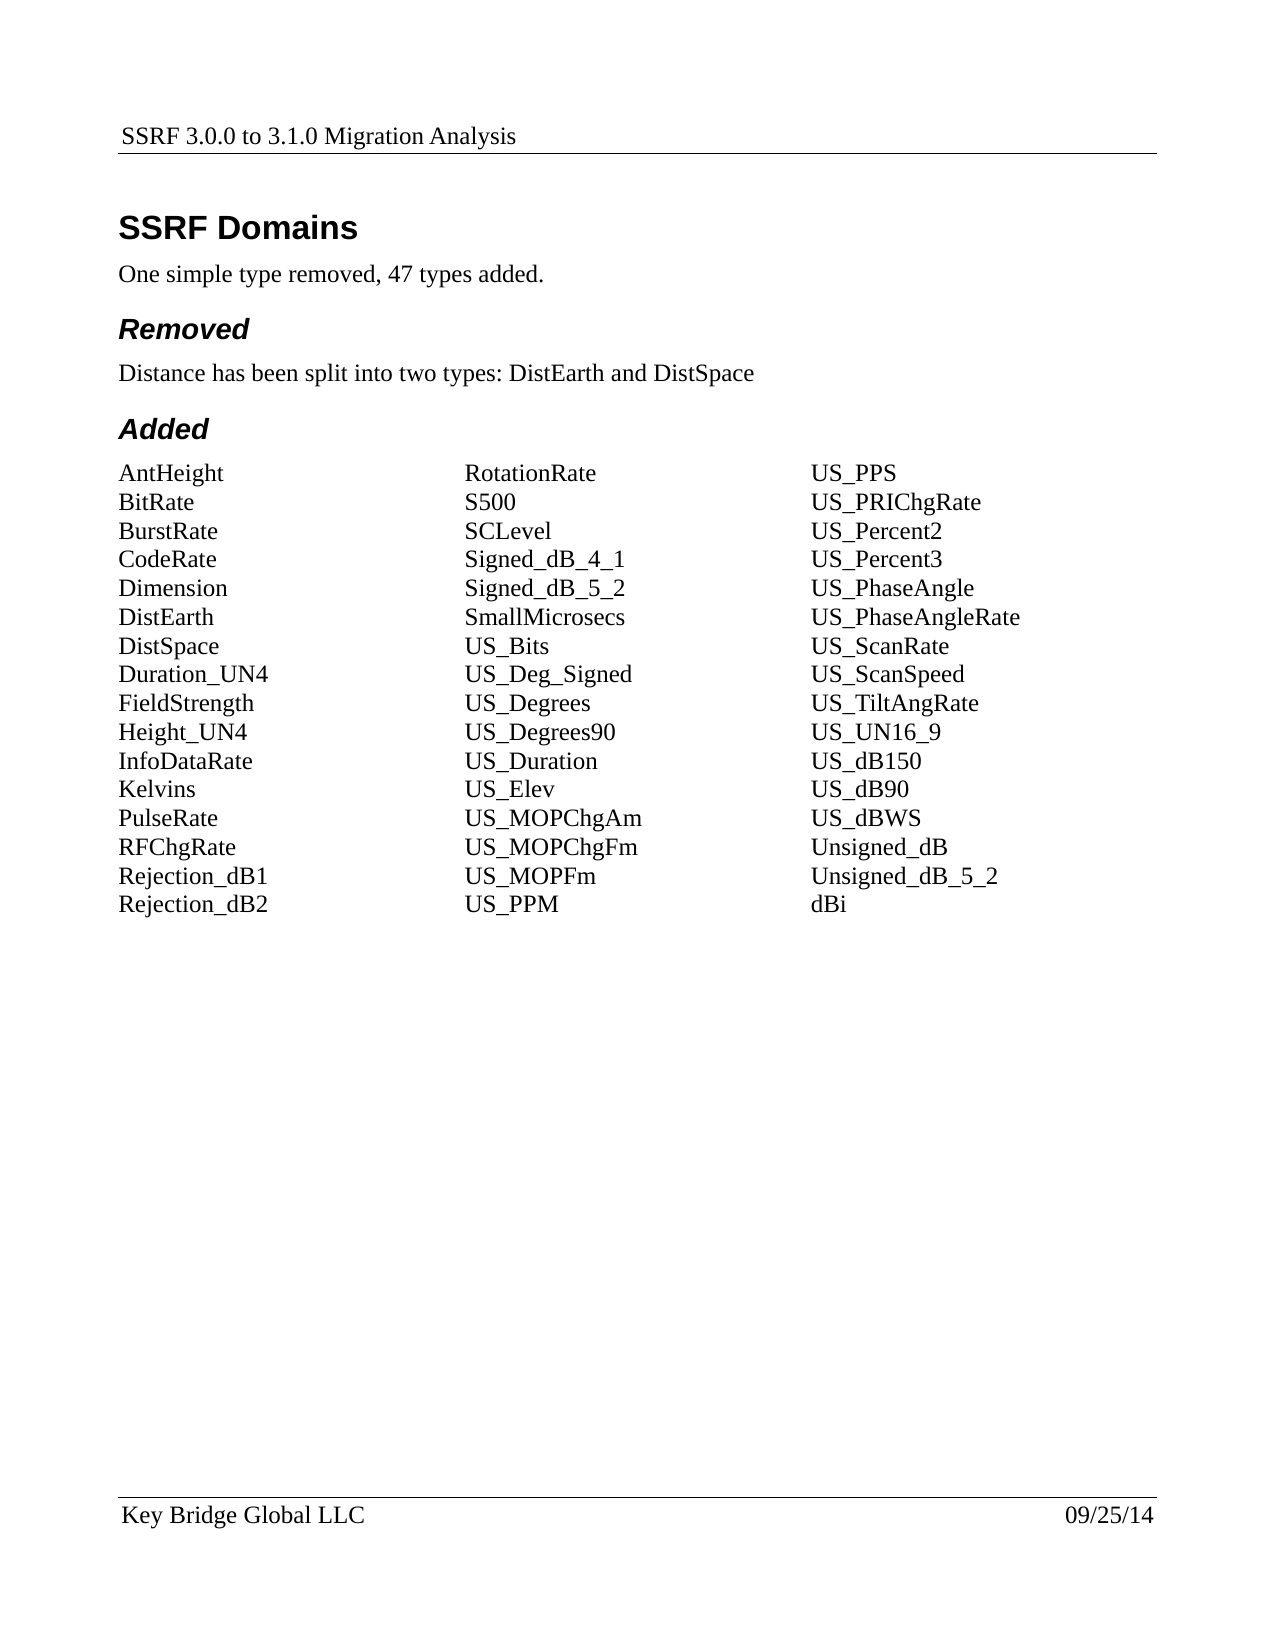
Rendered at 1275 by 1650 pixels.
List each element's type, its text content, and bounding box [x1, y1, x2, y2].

text AntHeight [118, 458, 464, 487]
text DistEarth [118, 602, 464, 631]
subtitle SSRF Domains [118, 207, 1157, 246]
text US_Bits [464, 631, 811, 659]
text US_Elev [464, 774, 811, 803]
text US_PRIChgRate [811, 487, 1157, 516]
text Duration_UN4 [118, 659, 464, 688]
text Signed_dB_4_1 [464, 544, 811, 573]
text RotationRate [464, 458, 811, 487]
text US_ScanSpeed [811, 659, 1157, 688]
text dBi [811, 889, 1157, 918]
text US_dB150 [811, 746, 1157, 774]
text US_PPM [464, 889, 811, 918]
text US_PhaseAngle [811, 573, 1157, 602]
text CodeRate [118, 544, 464, 573]
subtitle Removed [118, 312, 1157, 346]
text Distance has been split into two types: DistEarth and DistSpace [118, 358, 1157, 387]
text US_MOPFm [464, 861, 811, 889]
text PulseRate [118, 803, 464, 832]
text SCLevel [464, 516, 811, 544]
text S500 [464, 487, 811, 516]
text SmallMicrosecs [464, 602, 811, 631]
text US_PPS [811, 458, 1157, 487]
text Height_UN4 [118, 717, 464, 746]
text One simple type removed, 47 types added. [118, 259, 1157, 287]
text Rejection_dB2 [118, 889, 464, 918]
text Unsigned_dB [811, 832, 1157, 861]
text US_Deg_Signed [464, 659, 811, 688]
text Rejection_dB1 [118, 861, 464, 889]
text FieldStrength [118, 688, 464, 717]
text Unsigned_dB_5_2 [811, 861, 1157, 889]
text US_Degrees [464, 688, 811, 717]
text Kelvins [118, 774, 464, 803]
text US_MOPChgFm [464, 832, 811, 861]
text US_MOPChgAm [464, 803, 811, 832]
text US_dB90 [811, 774, 1157, 803]
text BurstRate [118, 516, 464, 544]
text BitRate [118, 487, 464, 516]
text US_Percent3 [811, 544, 1157, 573]
text US_Degrees90 [464, 717, 811, 746]
text US_dBWS [811, 803, 1157, 832]
text InfoDataRate [118, 746, 464, 774]
text Signed_dB_5_2 [464, 573, 811, 602]
subtitle Added [118, 412, 1157, 446]
text US_TiltAngRate [811, 688, 1157, 717]
text US_ScanRate [811, 631, 1157, 659]
text DistSpace [118, 631, 464, 659]
text Dimension [118, 573, 464, 602]
text US_PhaseAngleRate [811, 602, 1157, 631]
text US_Duration [464, 746, 811, 774]
text RFChgRate [118, 832, 464, 861]
text US_Percent2 [811, 516, 1157, 544]
text US_UN16_9 [811, 717, 1157, 746]
